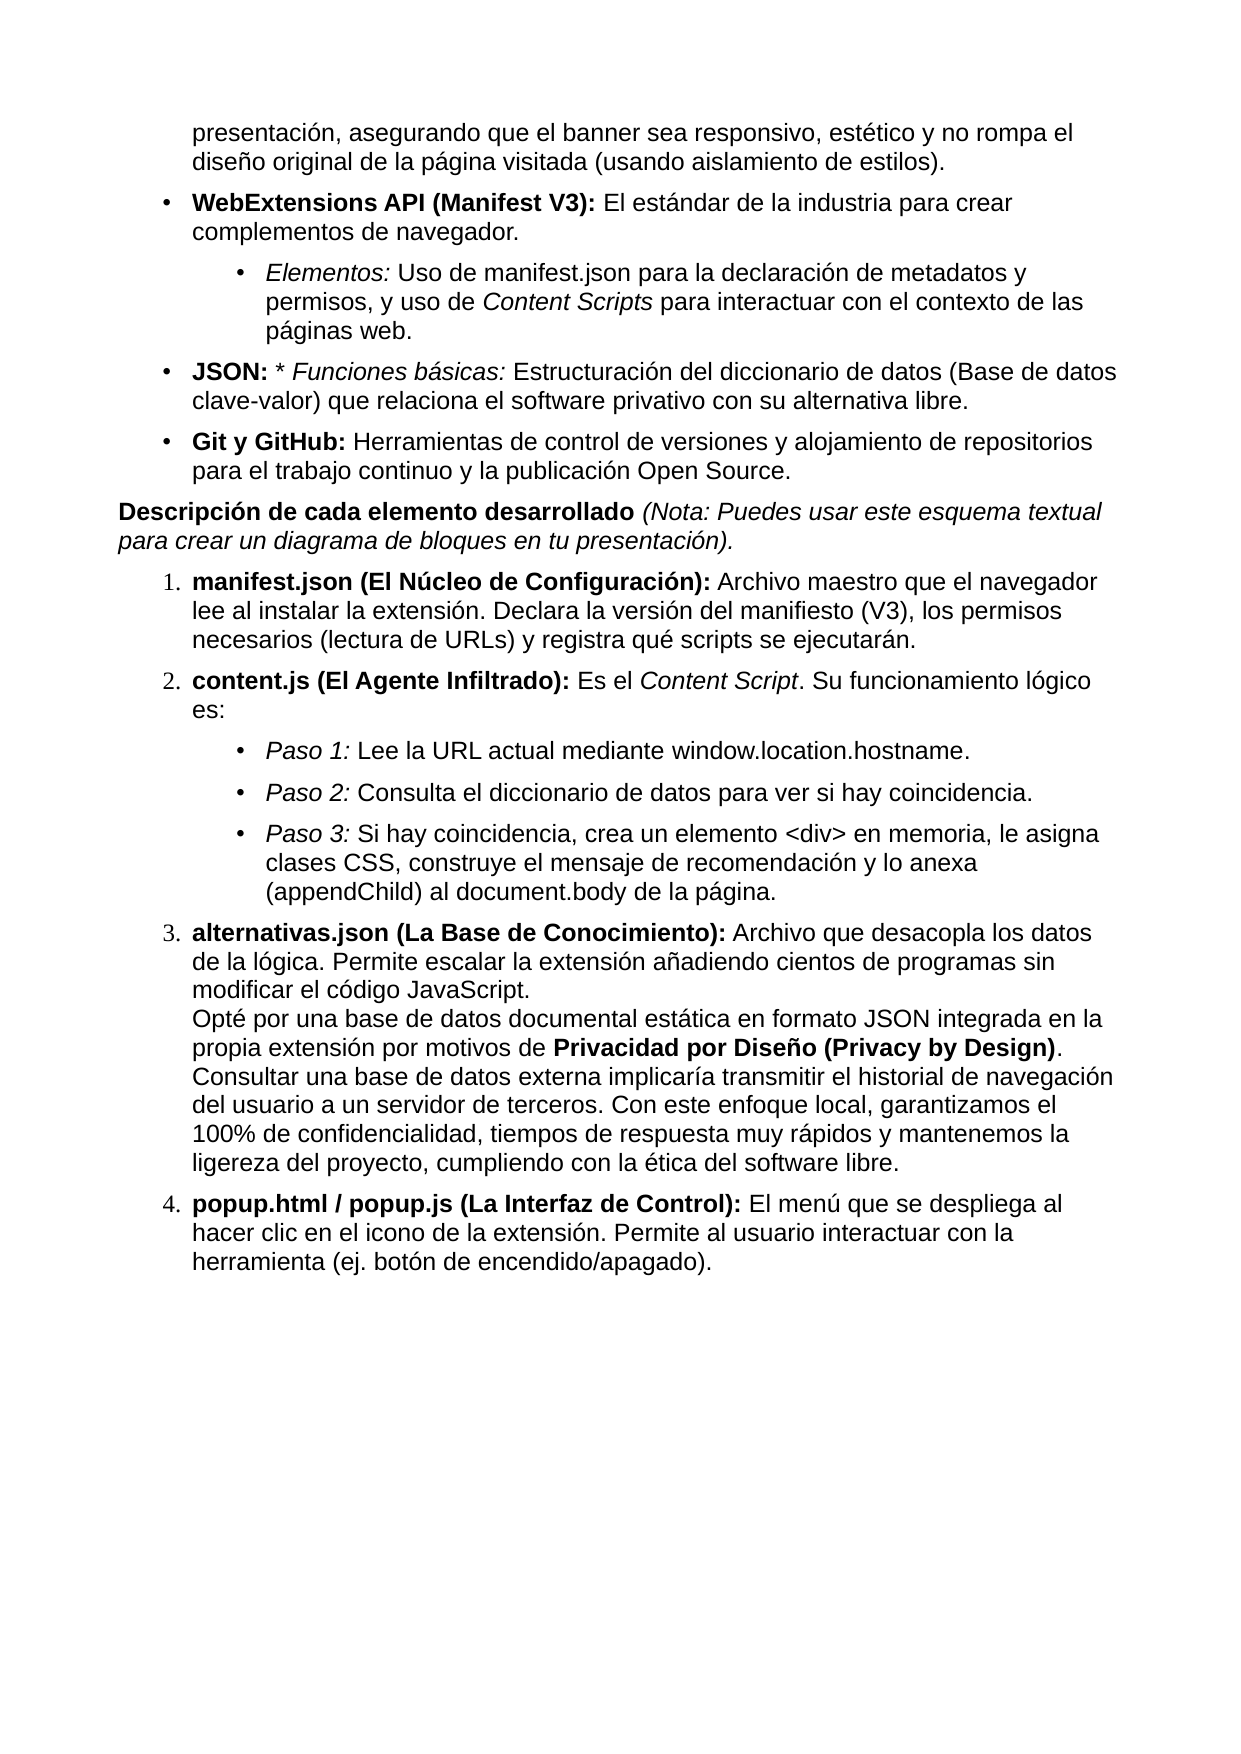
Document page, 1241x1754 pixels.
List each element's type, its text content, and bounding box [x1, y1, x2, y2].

list content.js (El Agente Infiltrado): Es el Content Script. Su funcionamiento lógico es: [162, 666, 1122, 724]
text Descripción de cada elemento desarrollado (Nota: Puedes usar este esquema textual para crear un diagrama de bloques en tu presentación). [118, 497, 1122, 555]
list Paso 2: Consulta el diccionario de datos para ver si hay coincidencia. [236, 778, 1122, 806]
list manifest.json (El Núcleo de Configuración): Archivo maestro que el navegador lee al instalar la extensión. Declara la versión del manifiesto (V3), los permisos necesarios (lectura de URLs) y registra qué scripts se ejecutarán. [162, 567, 1122, 654]
list alternativas.json (La Base de Conocimiento): Archivo que desacopla los datos de la lógica. Permite escalar la extensión añadiendo cientos de programas sin modificar el código JavaScript. Opté por una base de datos documental estática en formato JSON integrada en la propia extensión por motivos de Privacidad por Diseño (Privacy by Design). Consultar una base de datos externa implicaría transmitir el historial de navegación del usuario a un servidor de terceros. Con este enfoque local, garantizamos el 100% de confidencialidad, tiempos de respuesta muy rápidos y mantenemos la ligereza del proyecto, cumpliendo con la ética del software libre. [162, 918, 1122, 1177]
list popup.html / popup.js (La Interfaz de Control): El menú que se despliega al hacer clic en el icono de la extensión. Permite al usuario interactuar con la herramienta (ej. botón de encendido/apagado). [162, 1189, 1122, 1276]
list Elementos: Uso de manifest.json para la declaración de metadatos y permisos, y uso de Content Scripts para interactuar con el contexto de las páginas web. [236, 258, 1122, 344]
list Paso 3: Si hay coincidencia, crea un elemento <div> en memoria, le asigna clases CSS, construye el mensaje de recomendación y lo anexa (appendChild) al document.body de la página. [236, 819, 1122, 905]
list WebExtensions API (Manifest V3): El estándar de la industria para crear complementos de navegador. [162, 188, 1122, 246]
list presentación, asegurando que el banner sea responsivo, estético y no rompa el diseño original de la página visitada (usando aislamiento de estilos). [162, 118, 1122, 176]
list JSON: * Funciones básicas: Estructuración del diccionario de datos (Base de datos clave-valor) que relaciona el software privativo con su alternativa libre. [162, 357, 1122, 415]
list Paso 1: Lee la URL actual mediante window.location.hostname. [236, 736, 1122, 765]
list Git y GitHub: Herramientas de control de versiones y alojamiento de repositorios para el trabajo continuo y la publicación Open Source. [162, 427, 1122, 485]
